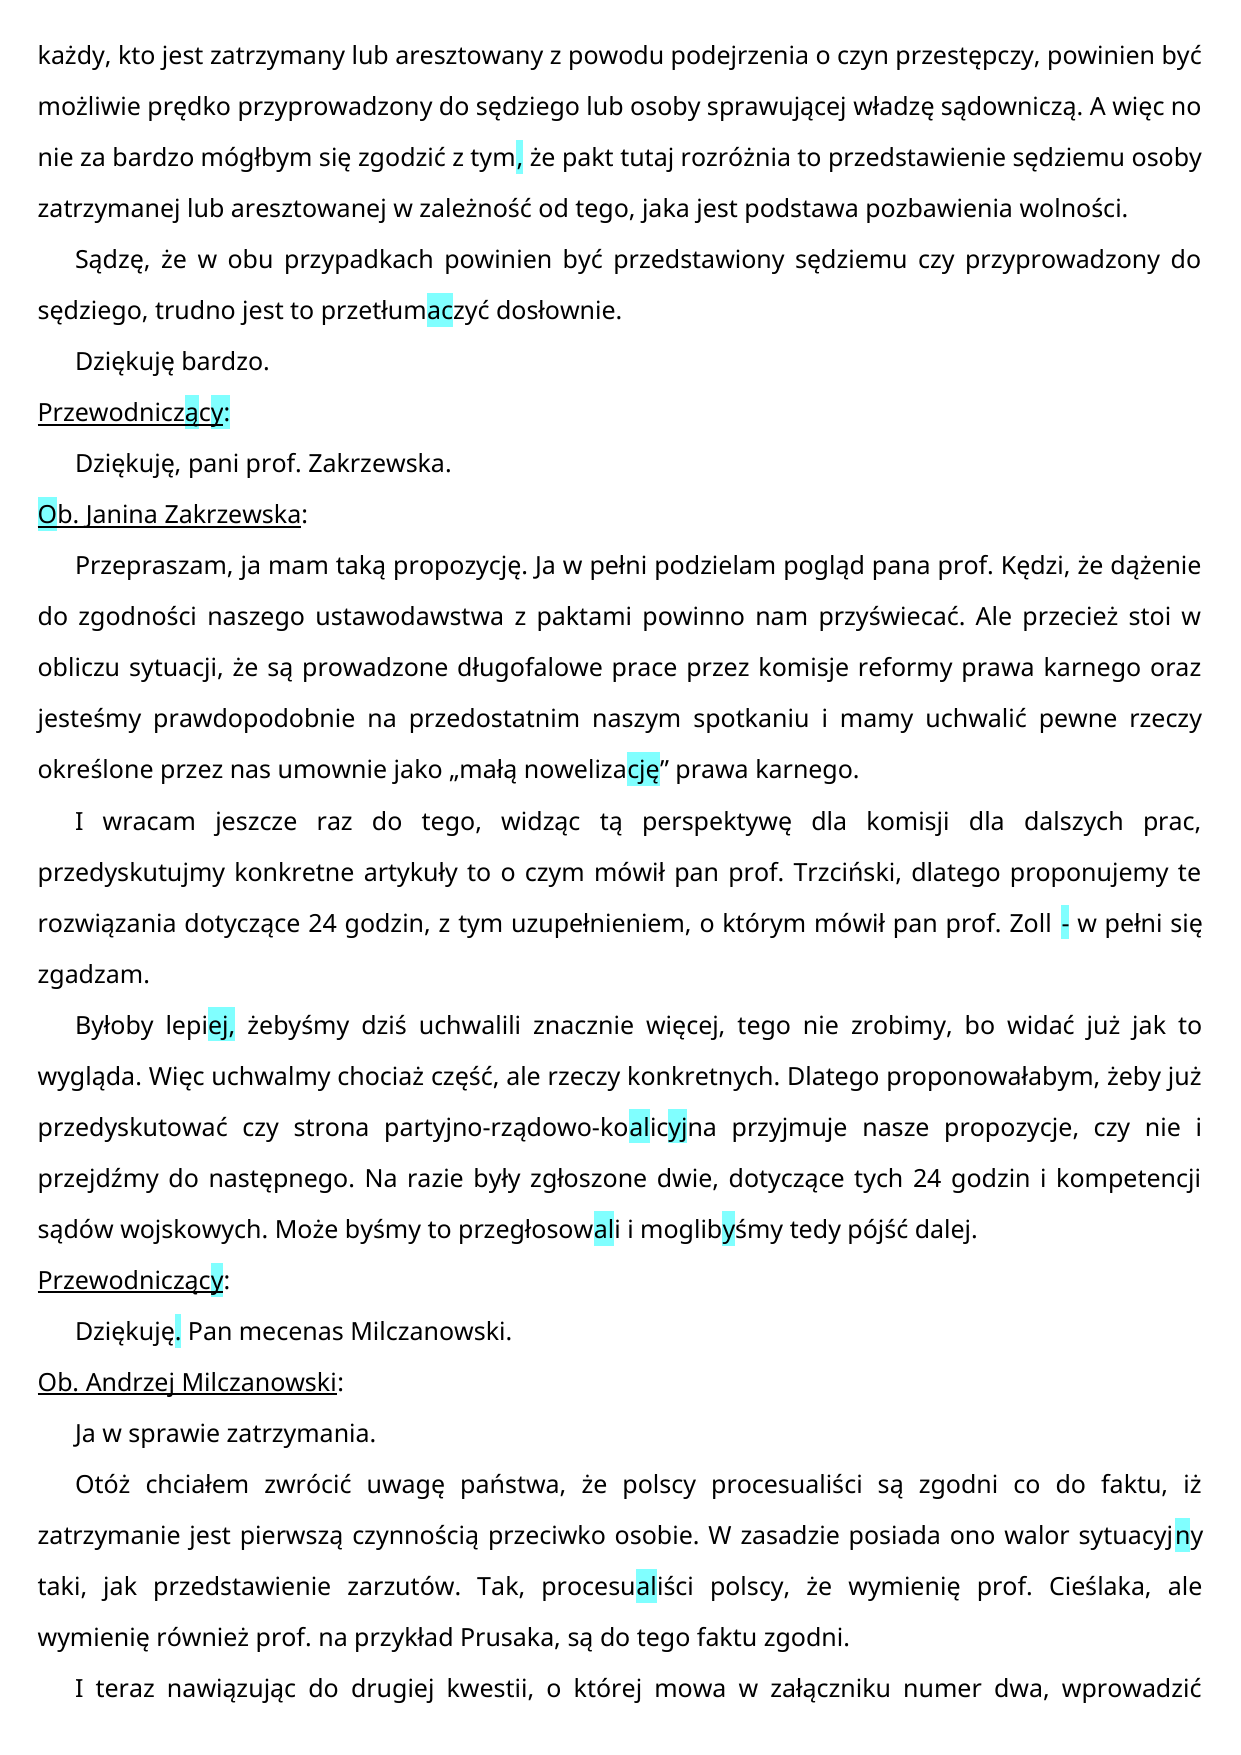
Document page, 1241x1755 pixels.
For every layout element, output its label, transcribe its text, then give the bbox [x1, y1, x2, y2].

text Przepraszam, ja mam taką propozycję. Ja w pełni podzielam pogląd pana prof. Kędzi, że dążenie do zgodności naszego ustawodawstwa z paktami powinno nam przyświecać. Ale przecież stoi w obliczu sytuacji, że są prowadzone długofalowe prace przez komisje reformy prawa karnego oraz jesteśmy prawdopodobnie na przedostatnim naszym spotkaniu i mamy uchwalić pewne rzeczy określone przez nas umownie jako „małą nowelizację” prawa karnego. [37, 548, 1203, 786]
text każdy, kto jest zatrzymany lub aresztowany z powodu podejrzenia o czyn przestępczy, powinien być możliwie prędko przyprowadzony do sędziego lub osoby sprawującej władzę sądowniczą. A więc no nie za bardzo mógłbym się zgodzić z tym, że pakt tutaj rozróżnia to przedstawienie sędziemu osoby zatrzymanej lub aresztowanej w zależność od tego, jaka jest podstawa pozbawienia wolności. [37, 37, 1203, 225]
text Dziękuję bardzo. [37, 344, 1203, 378]
text I teraz nawiązując do drugiej kwestii, o której mowa w załączniku numer dwa, wprowadzić [37, 1671, 1203, 1705]
text Ob. Andrzej Milczanowski: [37, 1364, 1203, 1399]
text Sądzę, że w obu przypadkach powinien być przedstawiony sędziemu czy przyprowadzony do sędziego, trudno jest to przetłumaczyć dosłownie. [37, 242, 1203, 327]
text Dziękuję. Pan mecenas Milczanowski. [37, 1313, 1203, 1348]
text Dziękuję, pani prof. Zakrzewska. [37, 446, 1203, 480]
text Przewodniczący: [37, 395, 1203, 429]
text Przewodniczący: [37, 1262, 1203, 1297]
text Ja w sprawie zatrzymania. [37, 1416, 1203, 1450]
text Ob. Janina Zakrzewska: [37, 497, 1203, 531]
text I wracam jeszcze raz do tego, widząc tą perspektywę dla komisji dla dalszych prac, przedyskutujmy konkretne artykuły to o czym mówił pan prof. Trzciński, dlatego proponujemy te rozwiązania dotyczące 24 godzin, z tym uzupełnieniem, o którym mówił pan prof. Zoll - w pełni się zgadzam. [37, 803, 1203, 990]
text Otóż chciałem zwrócić uwagę państwa, że polscy procesualiści są zgodni co do faktu, iż zatrzymanie jest pierwszą czynnością przeciwko osobie. W zasadzie posiada ono walor sytuacyjny taki, jak przedstawienie zarzutów. Tak, procesualiści polscy, że wymienię prof. Cieślaka, ale wymienię również prof. na przykład Prusaka, są do tego faktu zgodni. [37, 1467, 1203, 1654]
text Byłoby lepiej, żebyśmy dziś uchwalili znacznie więcej, tego nie zrobimy, bo widać już jak to wygląda. Więc uchwalmy chociaż część, ale rzeczy konkretnych. Dlatego proponowałabym, żeby już przedyskutować czy strona partyjno-rządowo-koalicyjna przyjmuje nasze propozycje, czy nie i przejdźmy do następnego. Na razie były zgłoszone dwie, dotyczące tych 24 godzin i kompetencji sądów wojskowych. Może byśmy to przegłosowali i moglibyśmy tedy pójść dalej. [37, 1007, 1203, 1246]
